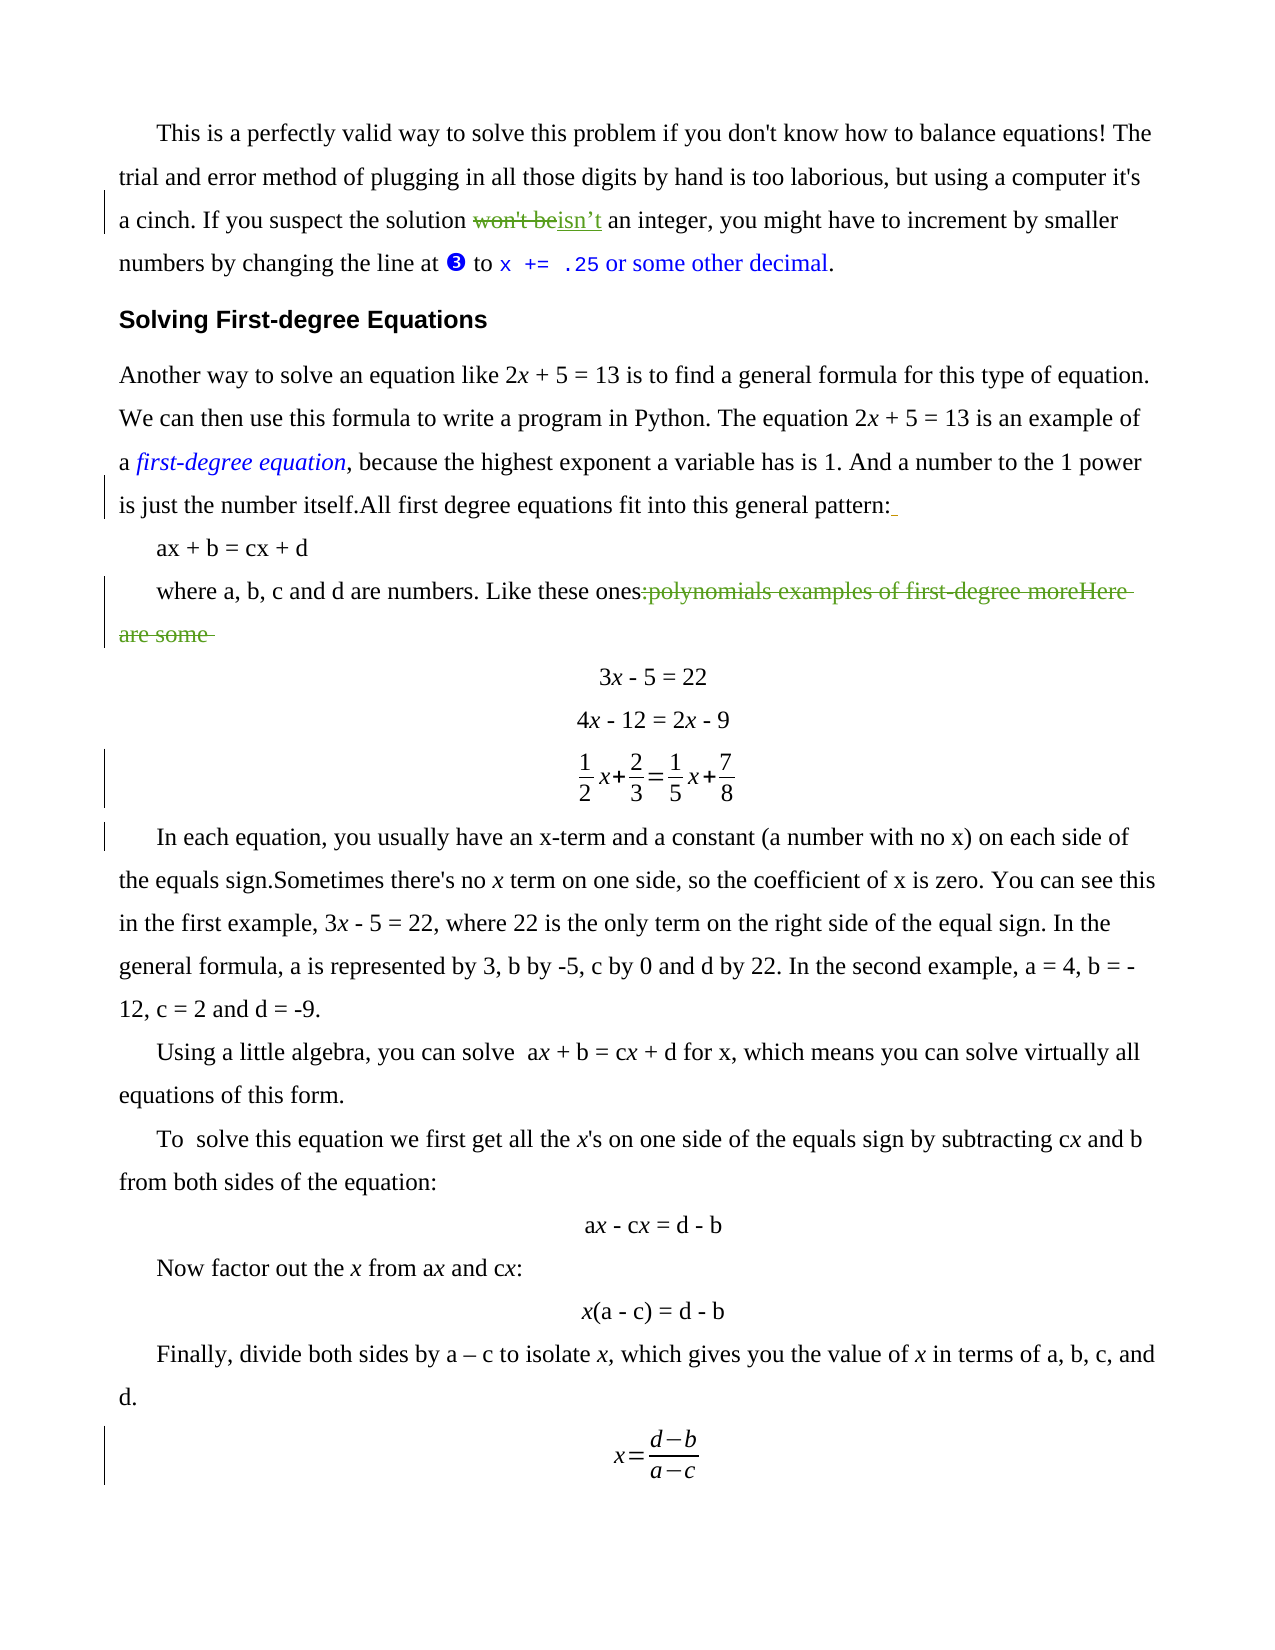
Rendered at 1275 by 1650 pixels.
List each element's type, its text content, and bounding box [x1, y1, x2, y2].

text Another way to solve an equation like 2x + 5 = 13 is to find a general formula for this type of equation. We can then use this formula to write a program in Python. The equation 2x + 5 = 13 is an example of a first-degree equation, because the highest exponent a variable has is 1. And a number to the 1 power is just the number itself.All first degree equations fit into this general pattern: [118, 360, 1156, 518]
text Using a little algebra, you can solve ax + b = cx + d for x, which means you can solve virtually all equations of this form. [118, 1037, 1156, 1109]
text x(a - c) = d - b [118, 1296, 1156, 1325]
text To solve this equation we first get all the x's on one side of the equals sign by subtracting cx and b from both sides of the equation: [118, 1124, 1156, 1196]
text Finally, divide both sides by a – c to isolate x, which gives you the value of x in terms of a, b, c, and d. [118, 1339, 1156, 1411]
text where a, b, c and d are numbers. Like these ones [118, 576, 1156, 648]
text This is a perfectly valid way to solve this problem if you don't know how to balance equations! The trial and error method of plugging in all those digits by hand is too laborious, but using a computer it's a cinch. If you suspect the solution isn’t an integer, you might have to increment by smaller numbers by changing the line at w to x += .25 or some other decimal. [118, 118, 1156, 277]
text 3x - 5 = 22 [118, 662, 1156, 691]
text ax + b = cx + d [118, 533, 1156, 562]
text 4x - 12 = 2x - 9 [118, 705, 1156, 734]
text Now factor out the x from ax and cx: [118, 1253, 1156, 1282]
text Solving First-degree Equations [118, 305, 1156, 333]
text ax - cx = d - b [118, 1210, 1156, 1239]
text In each equation, you usually have an x-term and a constant (a number with no x) on each side of the equals sign.Sometimes there's no x term on one side, so the coefficient of x is zero. You can see this in the first example, 3x - 5 = 22, where 22 is the only term on the right side of the equal sign. In the general formula, a is represented by 3, b by -5, c by 0 and d by 22. In the second example, a = 4, b = -12, c = 2 and d = -9. [118, 822, 1156, 1023]
